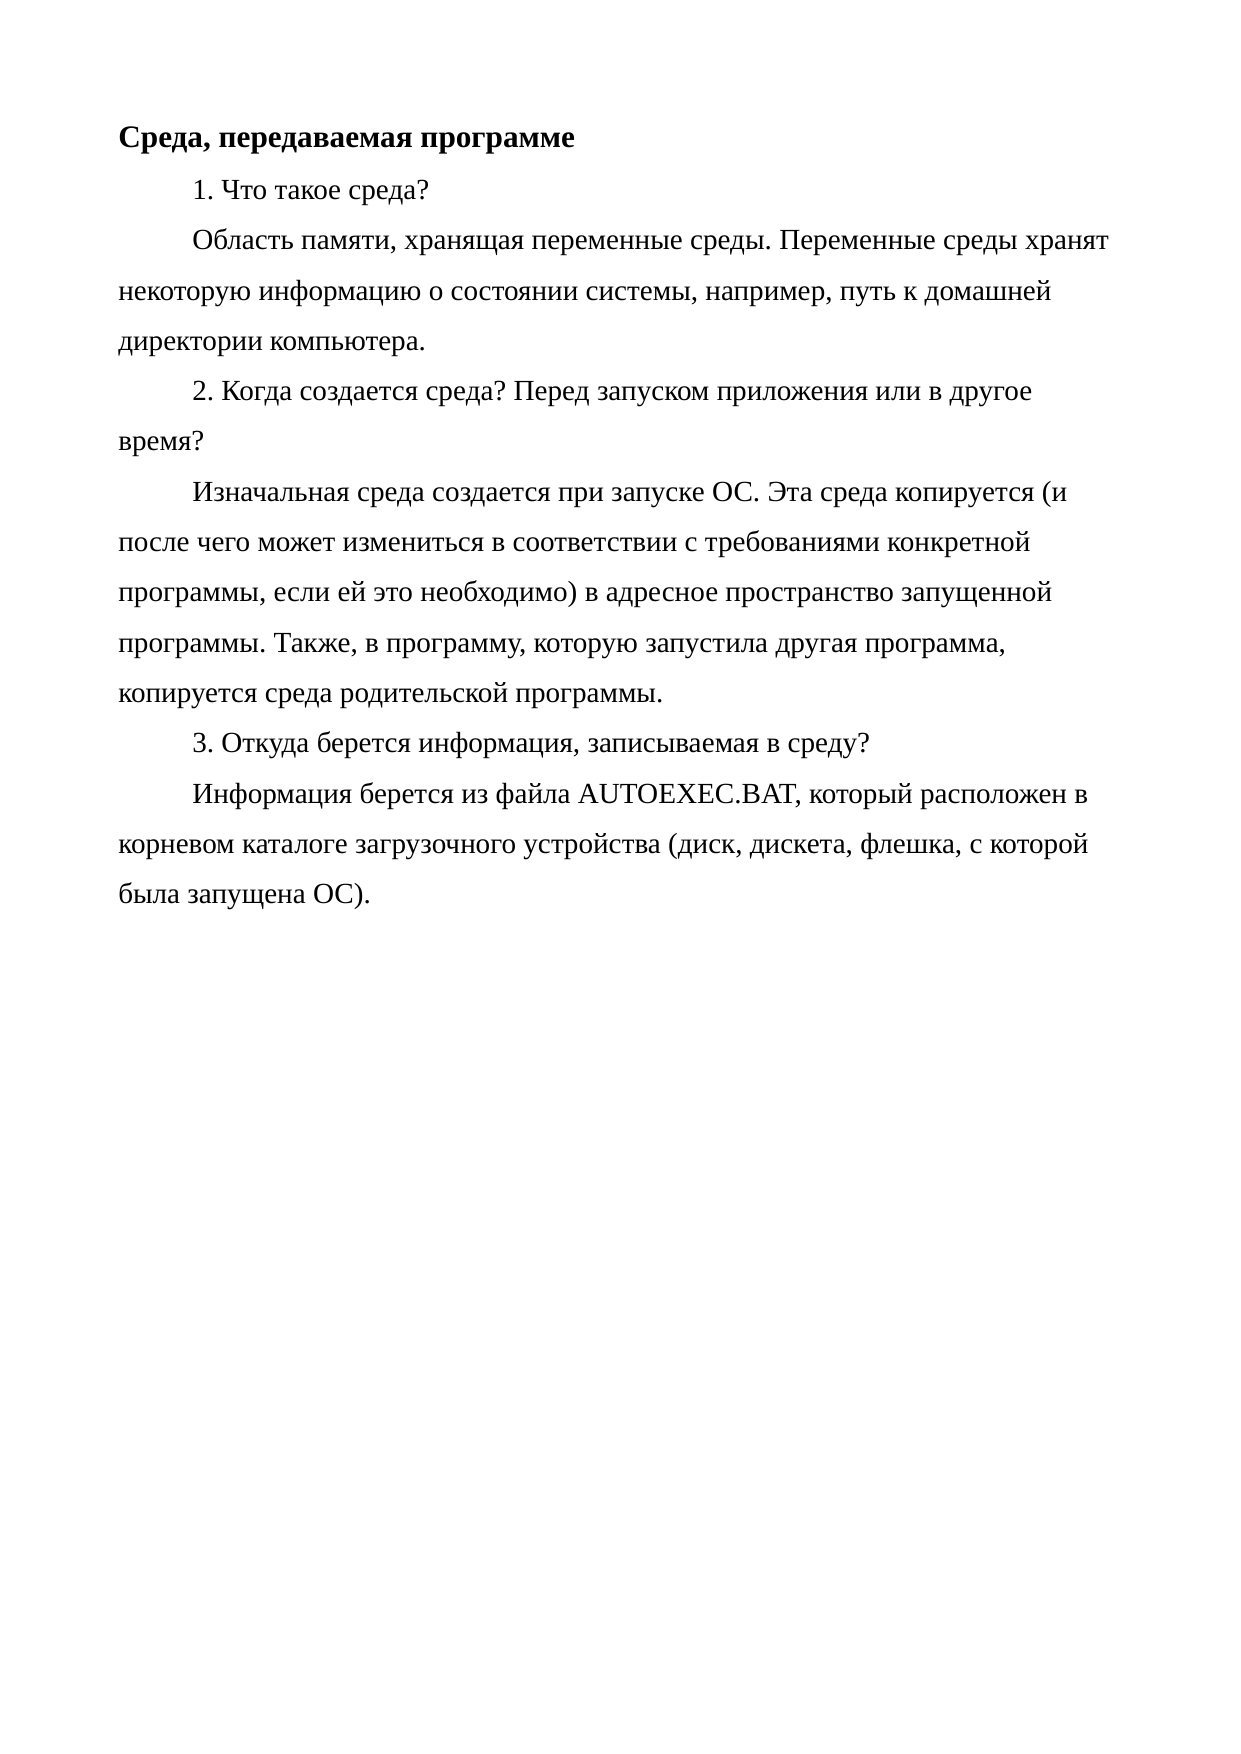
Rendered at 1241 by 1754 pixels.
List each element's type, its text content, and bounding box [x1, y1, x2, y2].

text 1. Что такое среда? [118, 172, 1122, 206]
text Область памяти, хранящая переменные среды. Переменные среды хранят некоторую информацию о состоянии системы, например, путь к домашней директории компьютера. [118, 222, 1122, 356]
text Среда, передаваемая программе [118, 118, 1122, 154]
text Информация берется из файла AUTOEXEC.BAT, который расположен в корневом каталоге загрузочного устройства (диск, дискета, флешка, с которой была запущена ОС). [118, 776, 1122, 910]
text Изначальная среда создается при запуске ОС. Эта среда копируется (и после чего может измениться в соответствии с требованиями конкретной программы, если ей это необходимо) в адресное пространство запущенной программы. Также, в программу, которую запустила другая программа, копируется среда родительской программы. [118, 474, 1122, 709]
text 2. Когда создается среда? Перед запуском приложения или в другое время? [118, 373, 1122, 457]
text 3. Откуда берется информация, записываемая в среду? [118, 725, 1122, 759]
